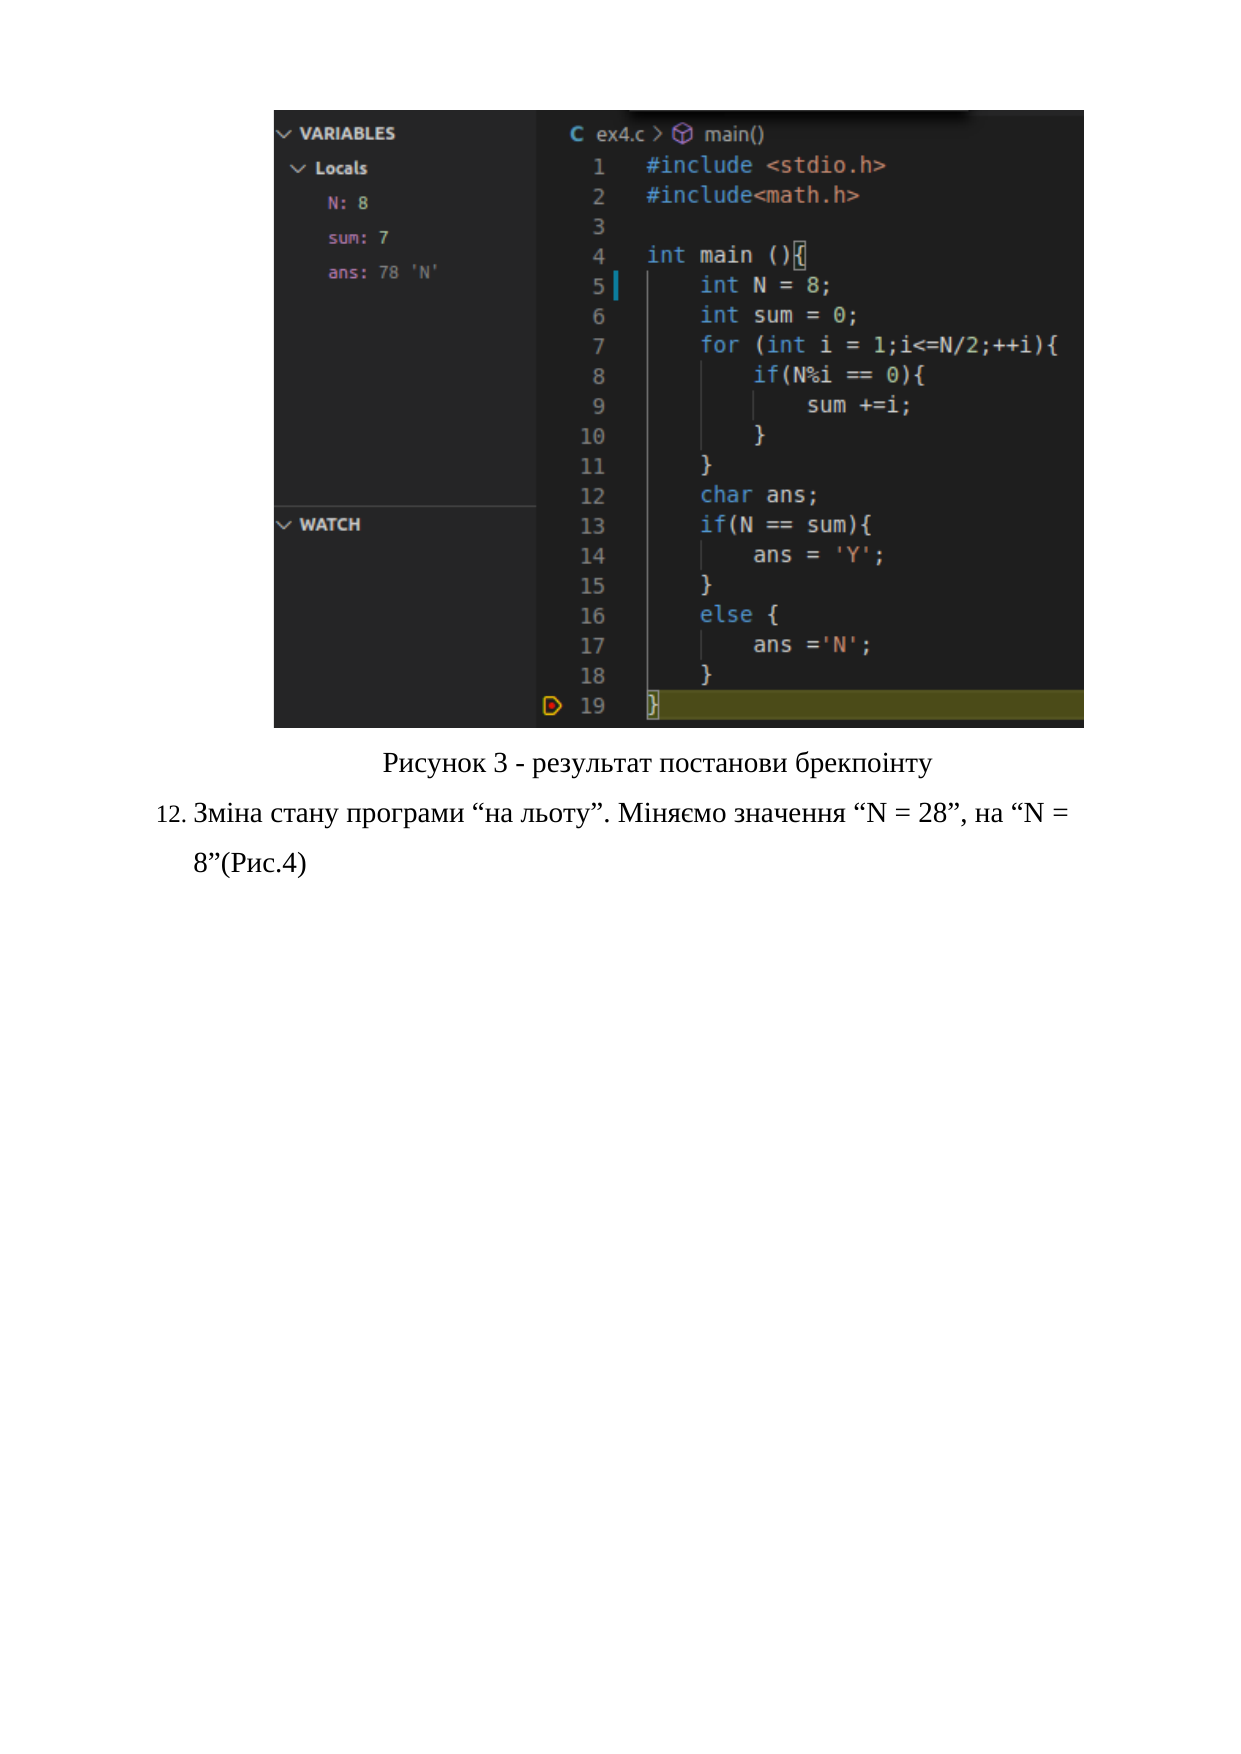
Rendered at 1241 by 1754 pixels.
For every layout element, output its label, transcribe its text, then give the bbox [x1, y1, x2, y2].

list Рисунок 3 - результат постанови брекпоінту [156, 118, 1122, 778]
picture [273, 110, 1084, 728]
list Зміна стану програми “на льоту”. Міняємо значення “N = 28”, на “N = 8”(Рис.4) [156, 795, 1122, 879]
